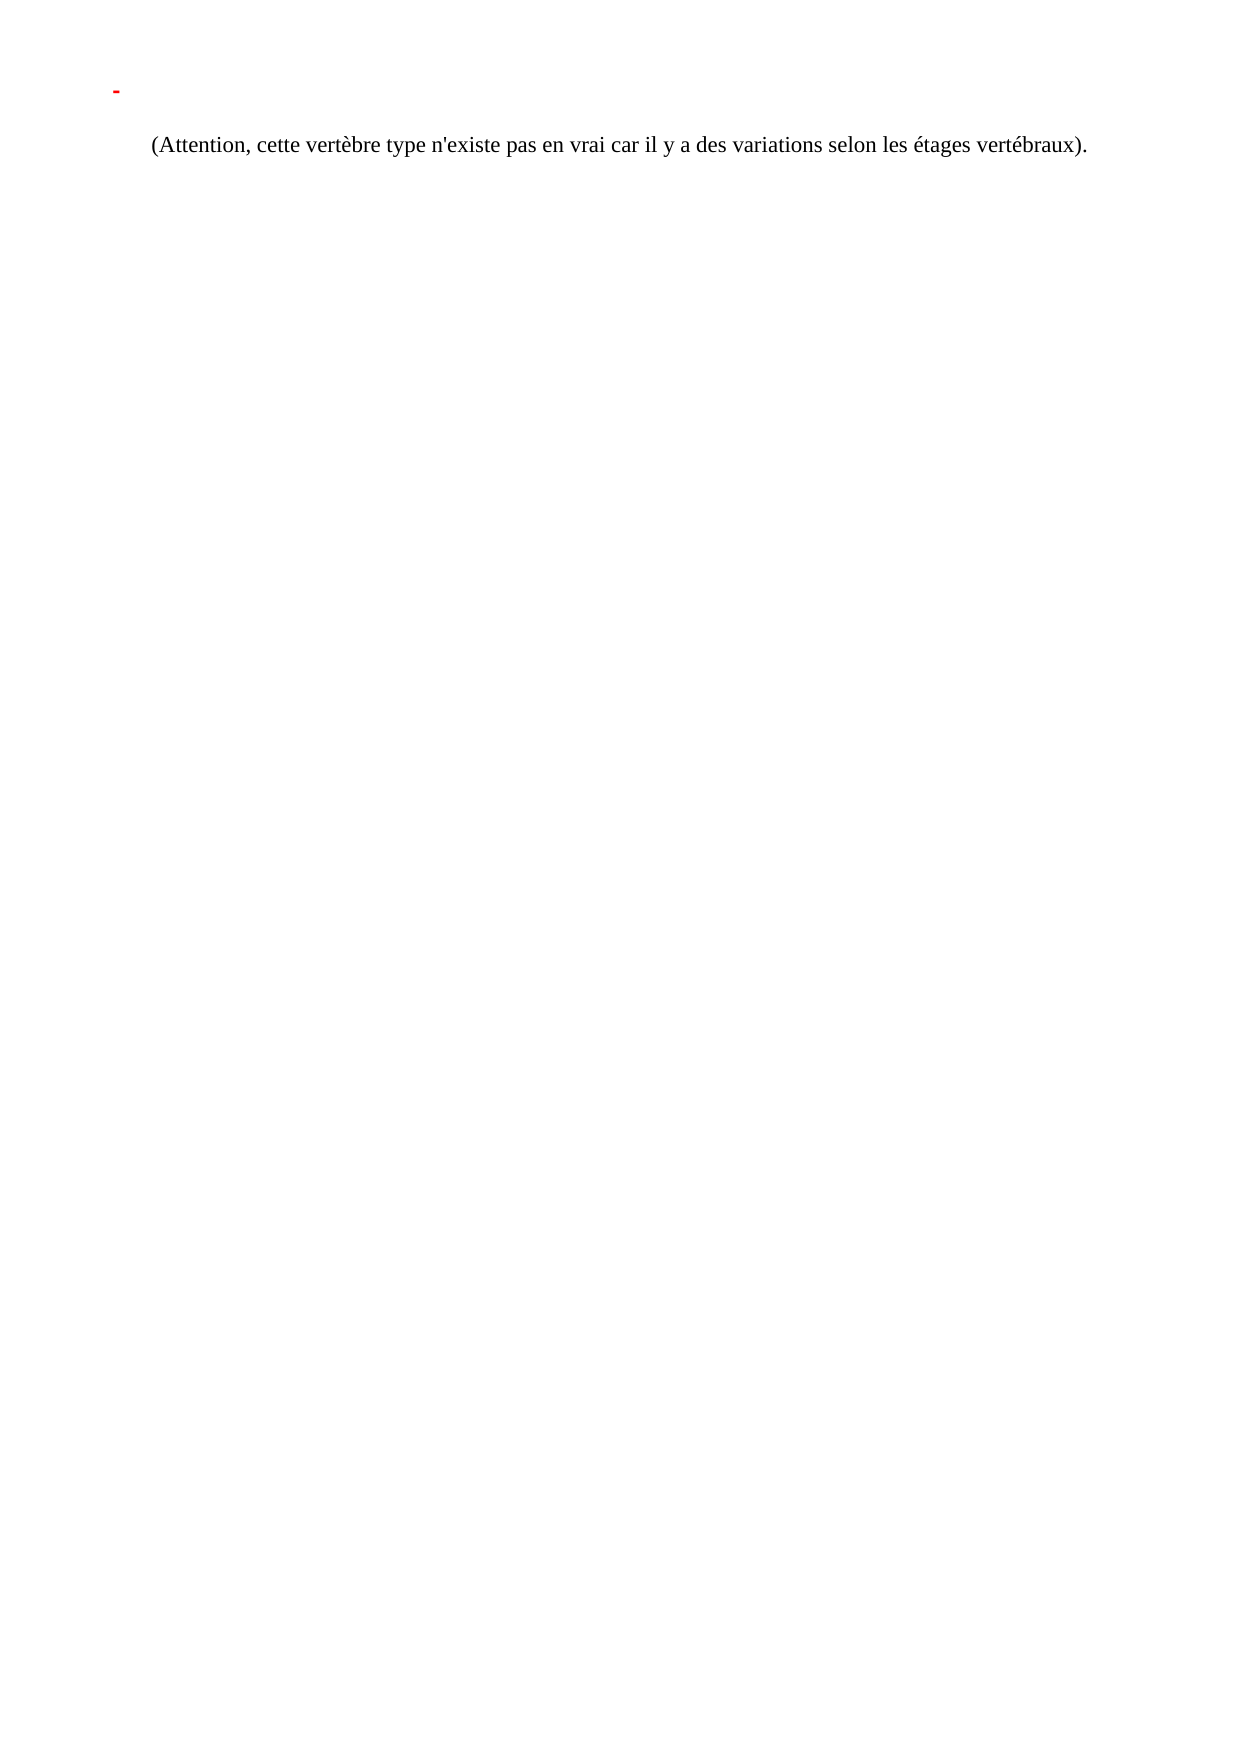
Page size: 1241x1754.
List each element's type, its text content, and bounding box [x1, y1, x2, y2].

text (Attention, cette vertèbre type n'existe pas en vrai car il y a des variations selon les étages vertébraux). [75, 131, 1165, 157]
